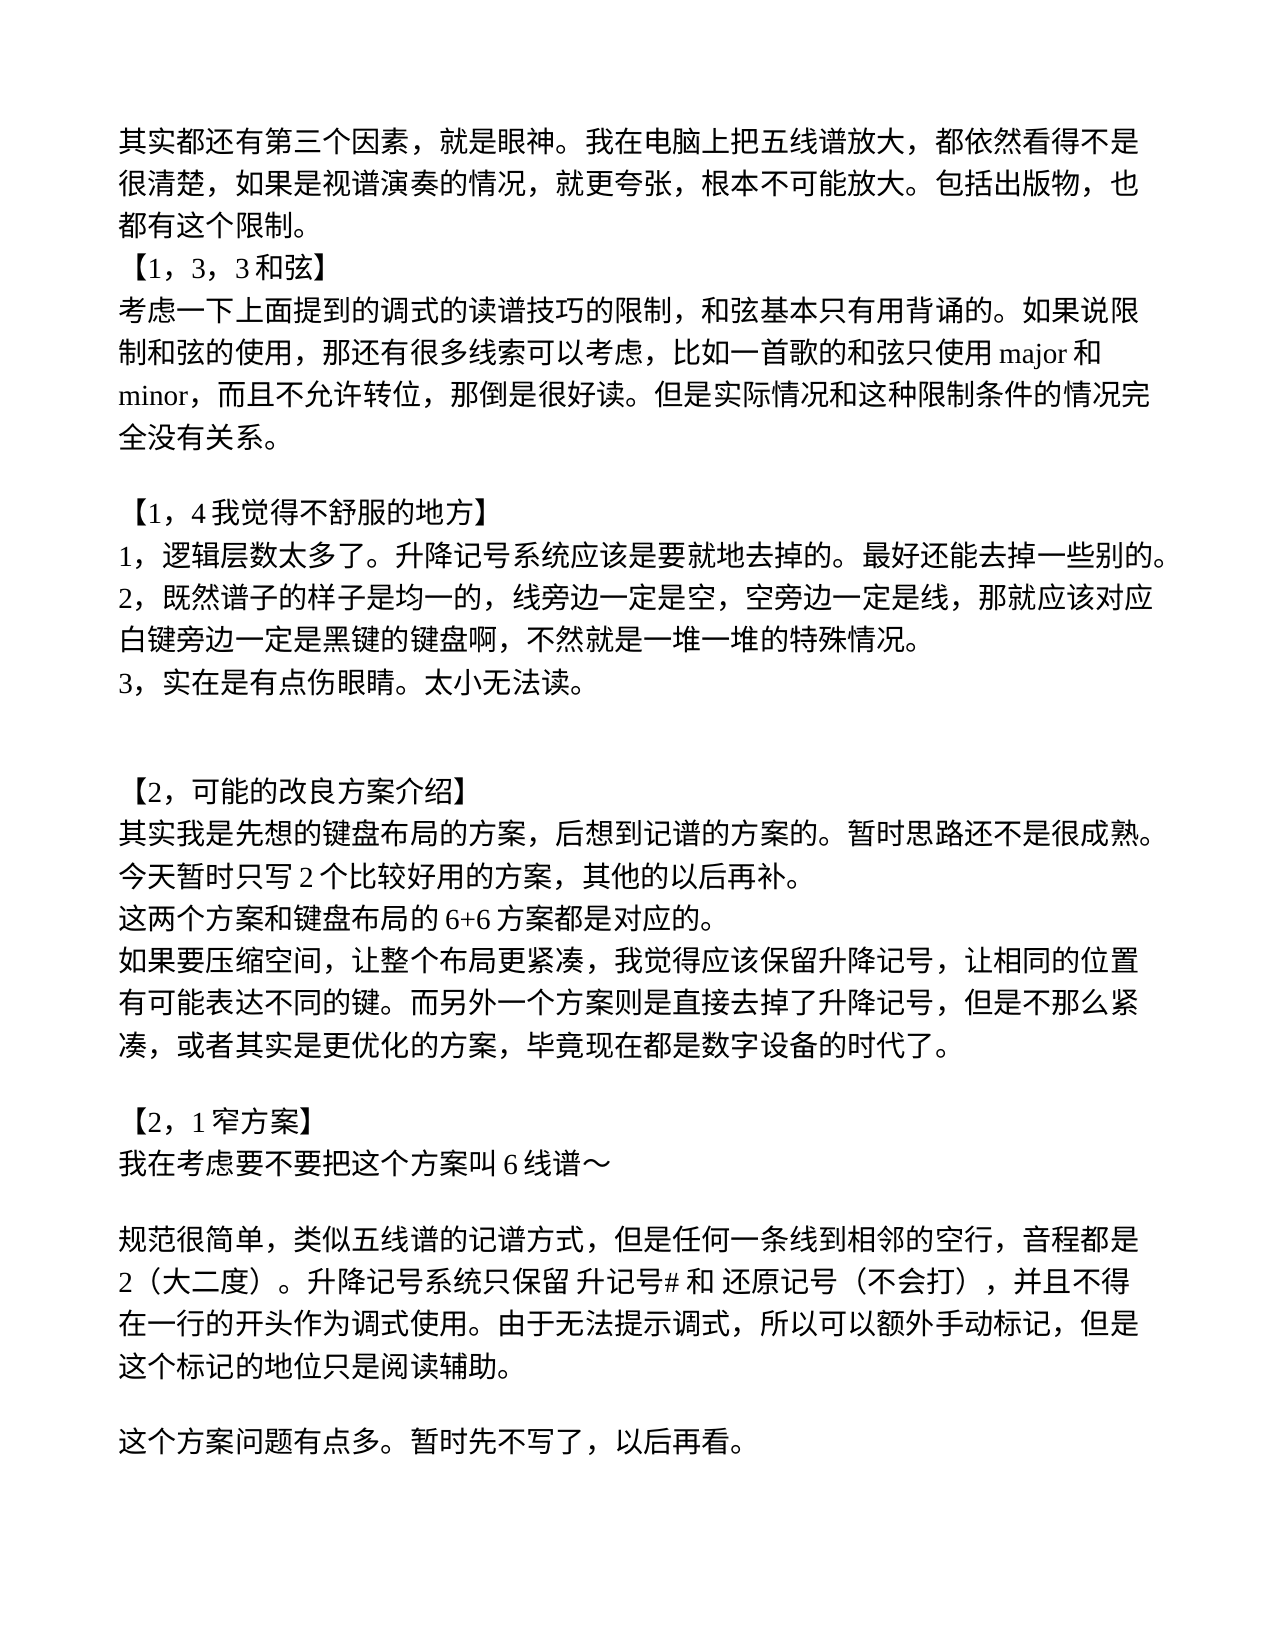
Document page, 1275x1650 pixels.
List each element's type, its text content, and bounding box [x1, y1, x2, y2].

text 【2，1窄方案】 [118, 1098, 1157, 1140]
text 如果要压缩空间，让整个布局更紧凑，我觉得应该保留升降记号，让相同的位置有可能表达不同的键。而另外一个方案则是直接去掉了升降记号，但是不那么紧凑，或者其实是更优化的方案，毕竟现在都是数字设备的时代了。 [118, 938, 1157, 1064]
text 这两个方案和键盘布局的6+6方案都是对应的。 [118, 895, 1157, 938]
text 考虑一下上面提到的调式的读谱技巧的限制，和弦基本只有用背诵的。如果说限制和弦的使用，那还有很多线索可以考虑，比如一首歌的和弦只使用major和minor，而且不允许转位，那倒是很好读。但是实际情况和这种限制条件的情况完全没有关系。 [118, 287, 1157, 456]
text 这个方案问题有点多。暂时先不写了，以后再看。 [118, 1419, 1157, 1461]
text 2，既然谱子的样子是均一的，线旁边一定是空，空旁边一定是线，那就应该对应白键旁边一定是黑键的键盘啊，不然就是一堆一堆的特殊情况。 [118, 574, 1157, 659]
text 其实我是先想的键盘布局的方案，后想到记谱的方案的。暂时思路还不是很成熟。 [118, 811, 1157, 853]
text 【1，3，3和弦】 [118, 245, 1157, 287]
text 今天暂时只写2个比较好用的方案，其他的以后再补。 [118, 853, 1157, 895]
text 3，实在是有点伤眼睛。太小无法读。 [118, 659, 1157, 701]
text 【1，4我觉得不舒服的地方】 [118, 490, 1157, 532]
text 规范很简单，类似五线谱的记谱方式，但是任何一条线到相邻的空行，音程都是2（大二度）。升降记号系统只保留 升记号# 和 还原记号（不会打），并且不得在一行的开头作为调式使用。由于无法提示调式，所以可以额外手动标记，但是这个标记的地位只是阅读辅助。 [118, 1216, 1157, 1385]
text 【2，可能的改良方案介绍】 [118, 768, 1157, 811]
text 其实都还有第三个因素，就是眼神。我在电脑上把五线谱放大，都依然看得不是很清楚，如果是视谱演奏的情况，就更夸张，根本不可能放大。包括出版物，也都有这个限制。 [118, 118, 1157, 245]
text 我在考虑要不要把这个方案叫6线谱～ [118, 1140, 1157, 1183]
text 1，逻辑层数太多了。升降记号系统应该是要就地去掉的。最好还能去掉一些别的。 [118, 532, 1157, 574]
